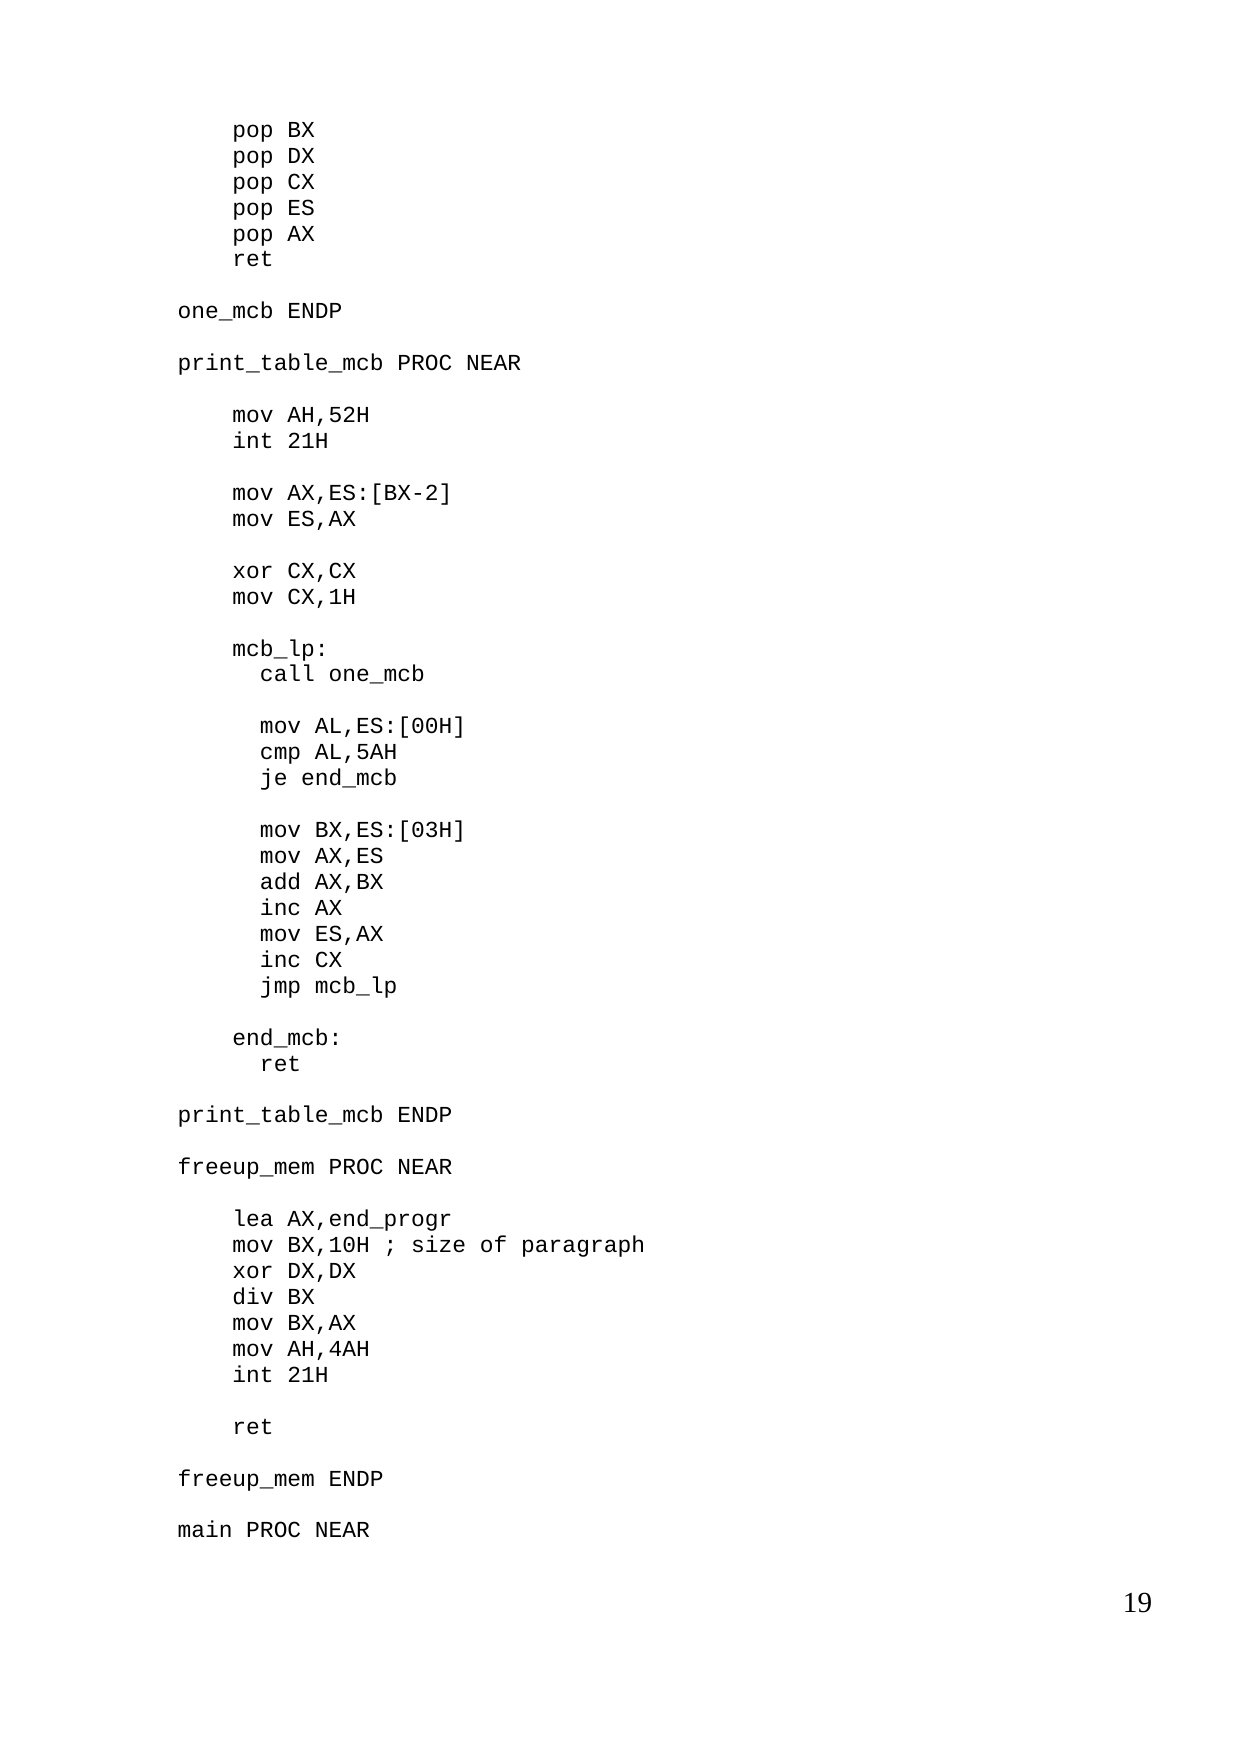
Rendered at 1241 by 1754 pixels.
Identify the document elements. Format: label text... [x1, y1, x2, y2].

text freeup_mem ENDP [177, 1467, 1152, 1493]
text end_mcb: [177, 1026, 1152, 1052]
text mov AH,52H [177, 403, 1152, 429]
text mov AX,ES [177, 844, 1152, 870]
text freeup_mem PROC NEAR [177, 1156, 1152, 1182]
text mov BX,10H ; size of paragraph [177, 1233, 1152, 1259]
text int 21H [177, 1363, 1152, 1389]
text xor CX,CX [177, 559, 1152, 585]
text print_table_mcb ENDP [177, 1104, 1152, 1130]
text div BX [177, 1285, 1152, 1311]
text pop AX [177, 222, 1152, 248]
text xor DX,DX [177, 1259, 1152, 1285]
text one_mcb ENDP [177, 300, 1152, 326]
text print_table_mcb PROC NEAR [177, 352, 1152, 377]
text mov ES,AX [177, 922, 1152, 948]
text lea AX,end_progr [177, 1207, 1152, 1233]
text mcb_lp: [177, 637, 1152, 663]
text mov BX,ES:[03H] [177, 818, 1152, 844]
text mov AX,ES:[BX-2] [177, 481, 1152, 507]
text ret [177, 248, 1152, 274]
text ret [177, 1415, 1152, 1441]
text je end_mcb [177, 767, 1152, 792]
text mov CX,1H [177, 585, 1152, 611]
text mov AL,ES:[00H] [177, 715, 1152, 741]
text mov BX,AX [177, 1311, 1152, 1337]
text mov ES,AX [177, 507, 1152, 533]
text mov AH,4AH [177, 1337, 1152, 1363]
text add AX,BX [177, 870, 1152, 896]
text ret [177, 1052, 1152, 1078]
text main PROC NEAR [177, 1519, 1152, 1545]
text cmp AL,5AH [177, 741, 1152, 767]
text jmp mcb_lp [177, 974, 1152, 1000]
text pop DX [177, 144, 1152, 170]
text pop CX [177, 170, 1152, 196]
text int 21H [177, 429, 1152, 455]
text inc AX [177, 896, 1152, 922]
text inc CX [177, 948, 1152, 974]
text pop BX [177, 118, 1152, 144]
text pop ES [177, 196, 1152, 222]
text call one_mcb [177, 663, 1152, 689]
